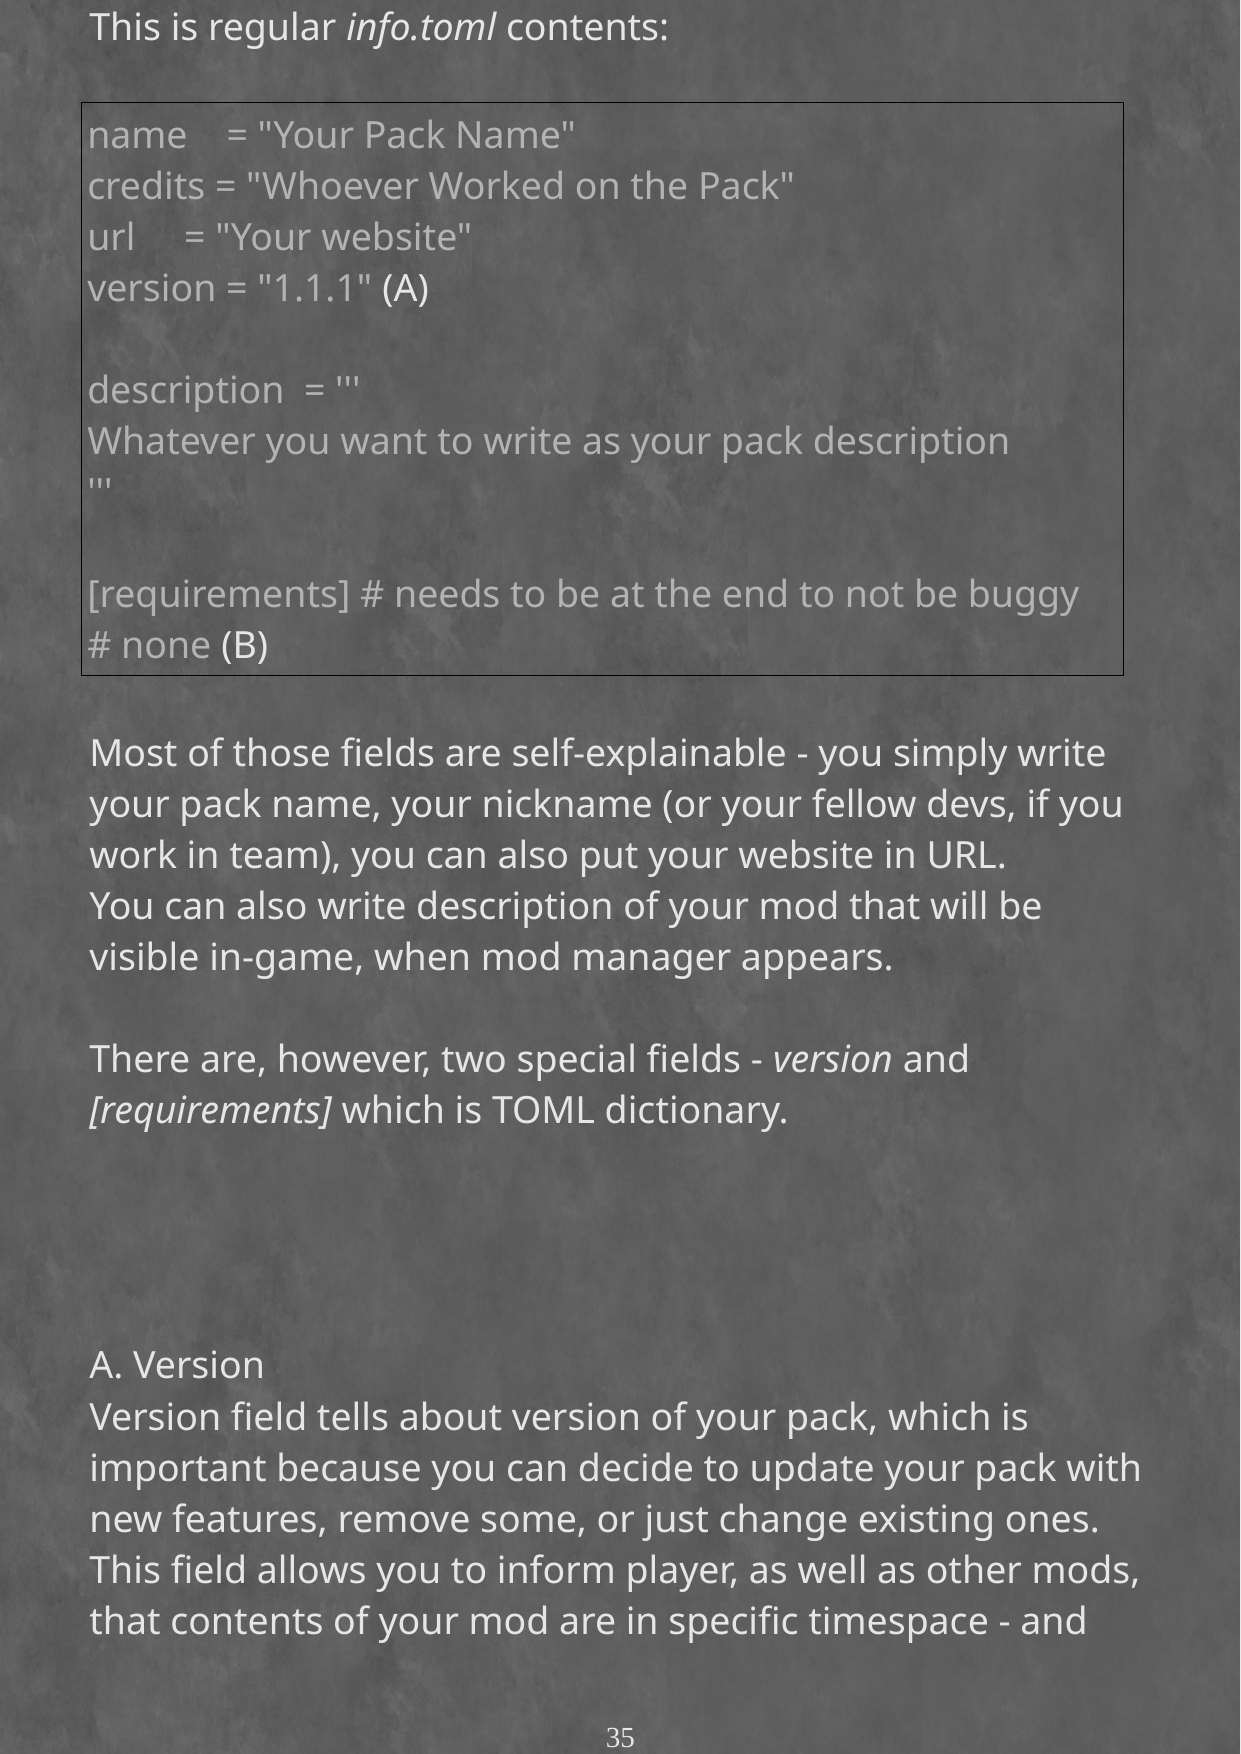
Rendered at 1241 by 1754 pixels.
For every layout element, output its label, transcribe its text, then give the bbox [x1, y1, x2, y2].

text You can also write description of your mod that will be visible in-game, when mod manager appears. [89, 879, 1151, 981]
text A. Version [89, 1339, 1151, 1390]
text This is regular info.toml contents: [89, 0, 1151, 51]
text Most of those fields are self-explainable - you simply write your pack name, your nickname (or your fellow devs, if you work in team), you can also put your website in URL. [89, 726, 1151, 879]
text There are, however, two special fields - version and [requirements] which is TOML dictionary. [89, 1032, 1151, 1134]
text Version field tells about version of your pack, which is important because you can decide to update your pack with new features, remove some, or just change existing ones. [89, 1390, 1151, 1543]
picture [0, 0, 1241, 1754]
table_header name = "Your Pack Name" credits = "Whoever Worked on the Pack" url = "Your website" version = "1.1.1" (A) description = ''' Whatever you want to write as your pack description ''' [requirements] # needs to be at the end to not be buggy # none (B) [82, 103, 1123, 675]
text This field allows you to inform player, as well as other mods, that contents of your mod are in specific timespace - and [89, 1543, 1151, 1645]
